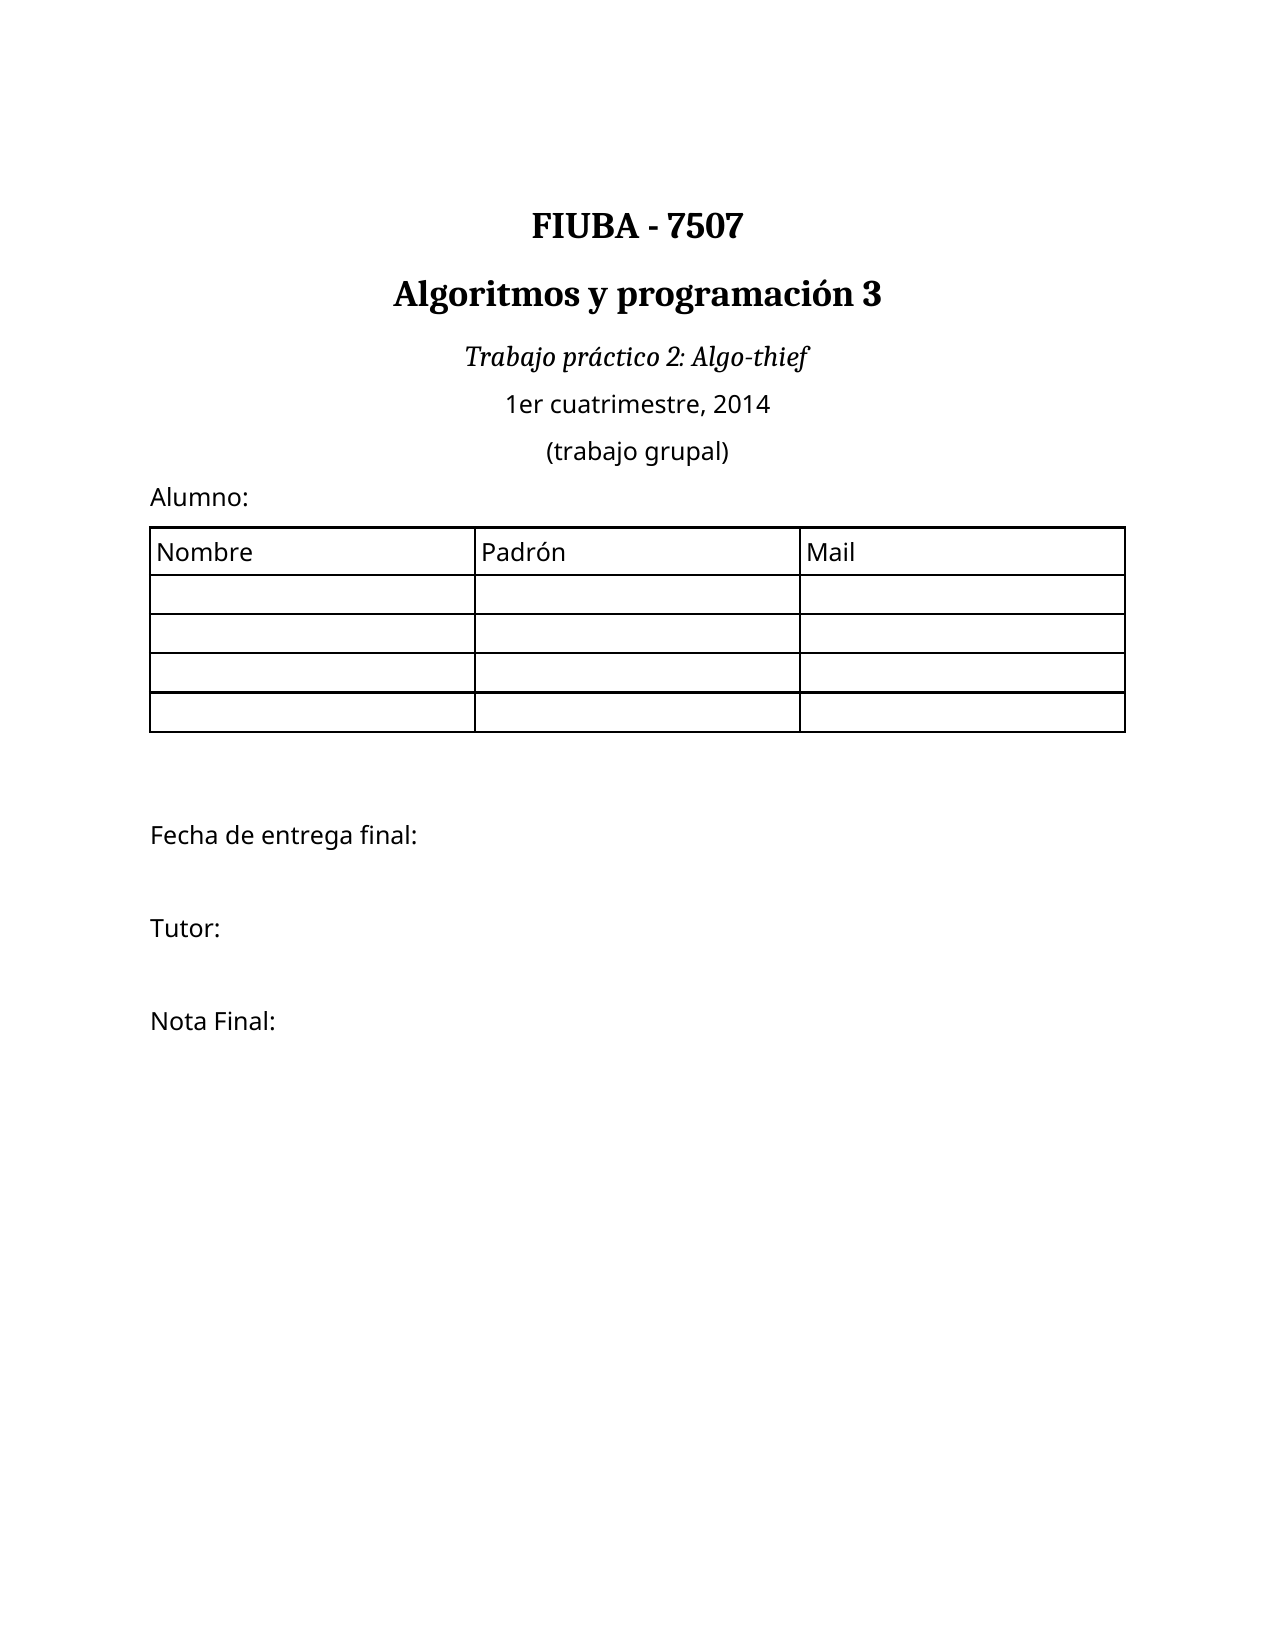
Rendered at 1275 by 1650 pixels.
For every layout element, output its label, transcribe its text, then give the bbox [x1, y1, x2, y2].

text Tutor: [150, 911, 1125, 944]
table_cell [801, 576, 1124, 613]
table_cell [476, 654, 799, 691]
table_header Padrón [476, 529, 799, 574]
table_header Nombre [151, 529, 474, 574]
text Nota Final: [150, 1004, 1125, 1038]
text Algoritmos y programación 3 [150, 272, 1125, 316]
table_cell [151, 576, 474, 613]
text Trabajo práctico 2: Algo-thief [150, 341, 1125, 374]
table_cell [151, 694, 474, 731]
table_cell [476, 615, 799, 652]
text 1er cuatrimestre, 2014 [150, 387, 1125, 421]
text (trabajo grupal) [150, 433, 1125, 467]
table_cell [801, 694, 1124, 731]
table_cell [801, 615, 1124, 652]
text Fecha de entrega final: [150, 817, 1125, 851]
table_cell [476, 694, 799, 731]
text FIUBA - 7507 [150, 204, 1125, 247]
table_cell [151, 654, 474, 691]
table_cell [151, 615, 474, 652]
table_cell [801, 654, 1124, 691]
table_header Mail [801, 529, 1124, 574]
table_cell [476, 576, 799, 613]
text Alumno: [150, 480, 1125, 514]
